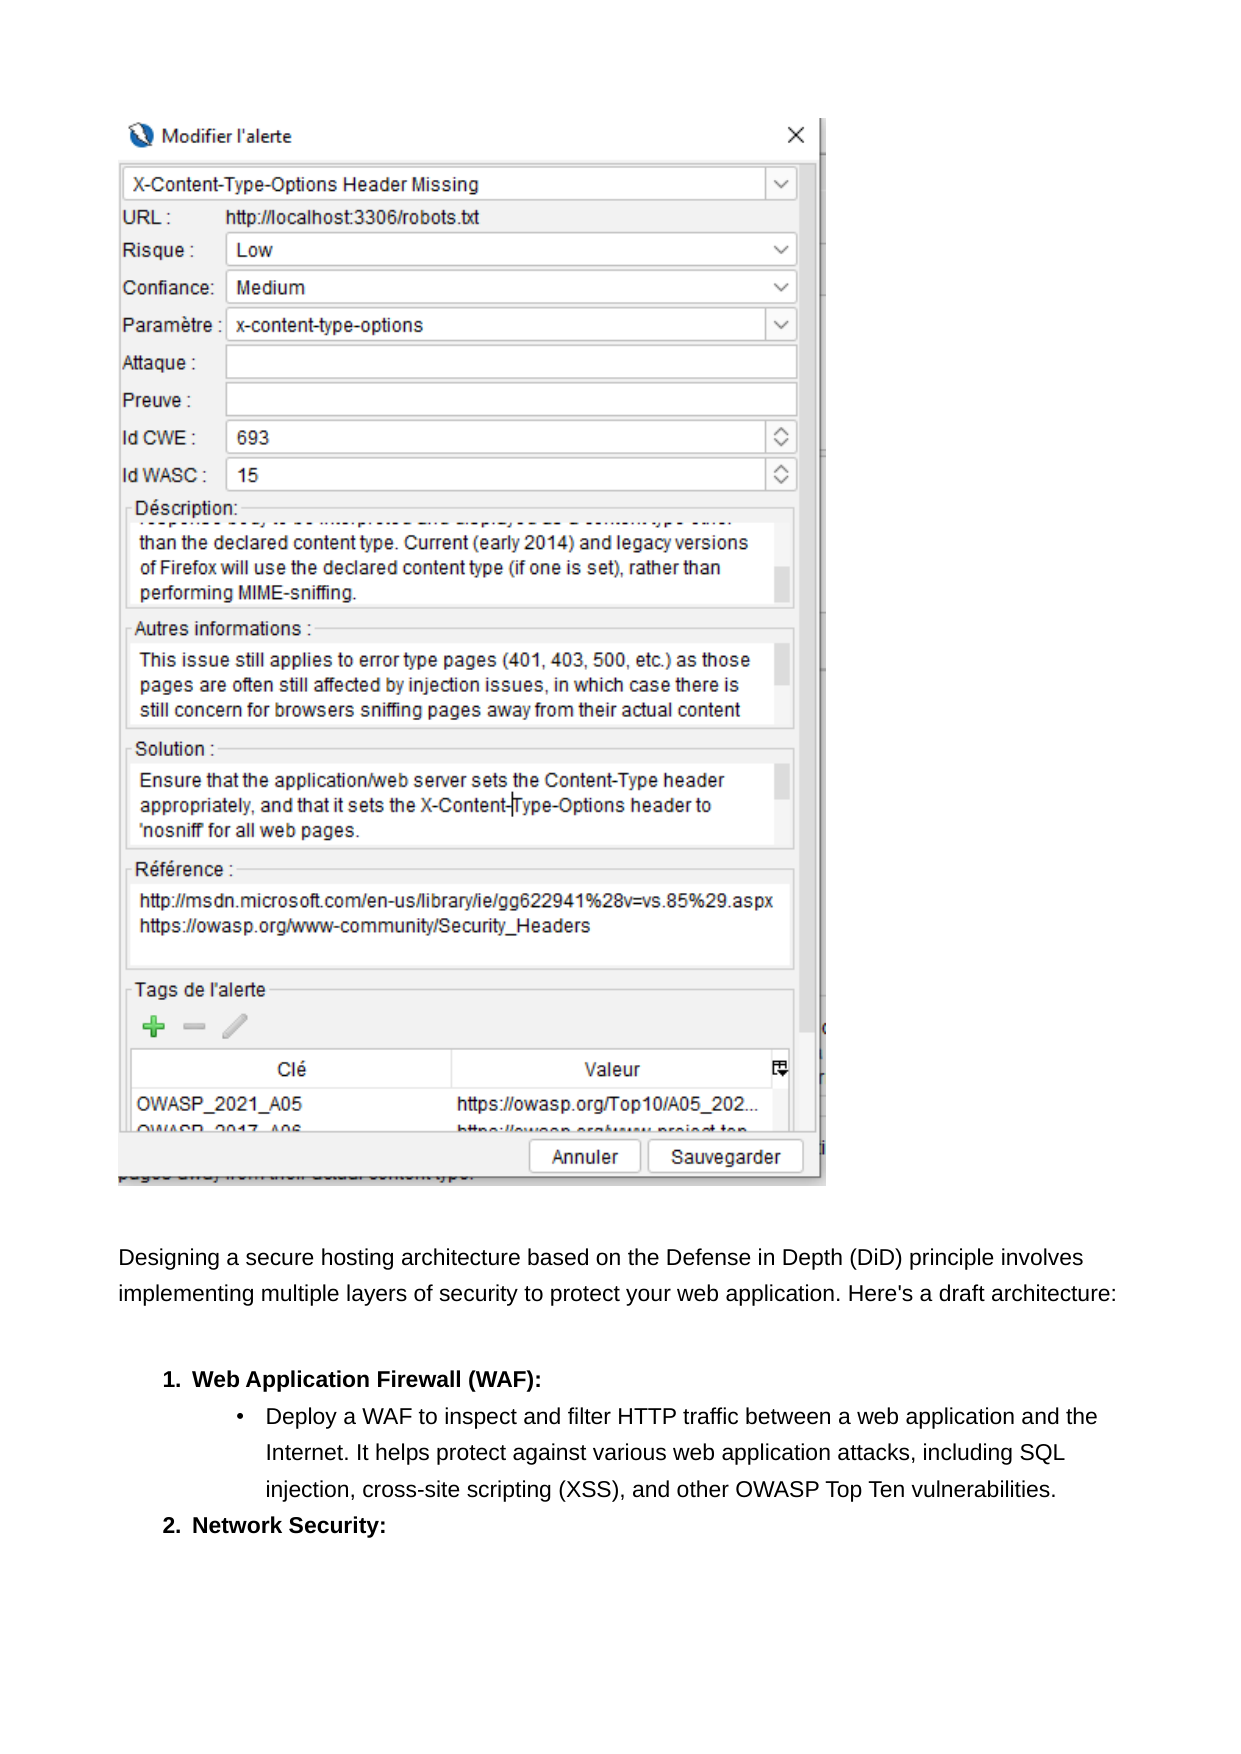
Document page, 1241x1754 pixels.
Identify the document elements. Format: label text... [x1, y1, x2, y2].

list Network Security: [162, 1512, 1122, 1538]
text Designing a secure hosting architecture based on the Defense in Depth (DiD) principle involves implementing multiple layers of security to protect your web application. Here's a draft architecture: [118, 1244, 1122, 1306]
list Web Application Firewall (WAF): [162, 1366, 1122, 1393]
picture [118, 118, 826, 1186]
list Deploy a WAF to inspect and filter HTTP traffic between a web application and the Internet. It helps protect against various web application attacks, including SQL injection, cross-site scripting (XSS), and other OWASP Top Ten vulnerabilities. [236, 1403, 1122, 1502]
